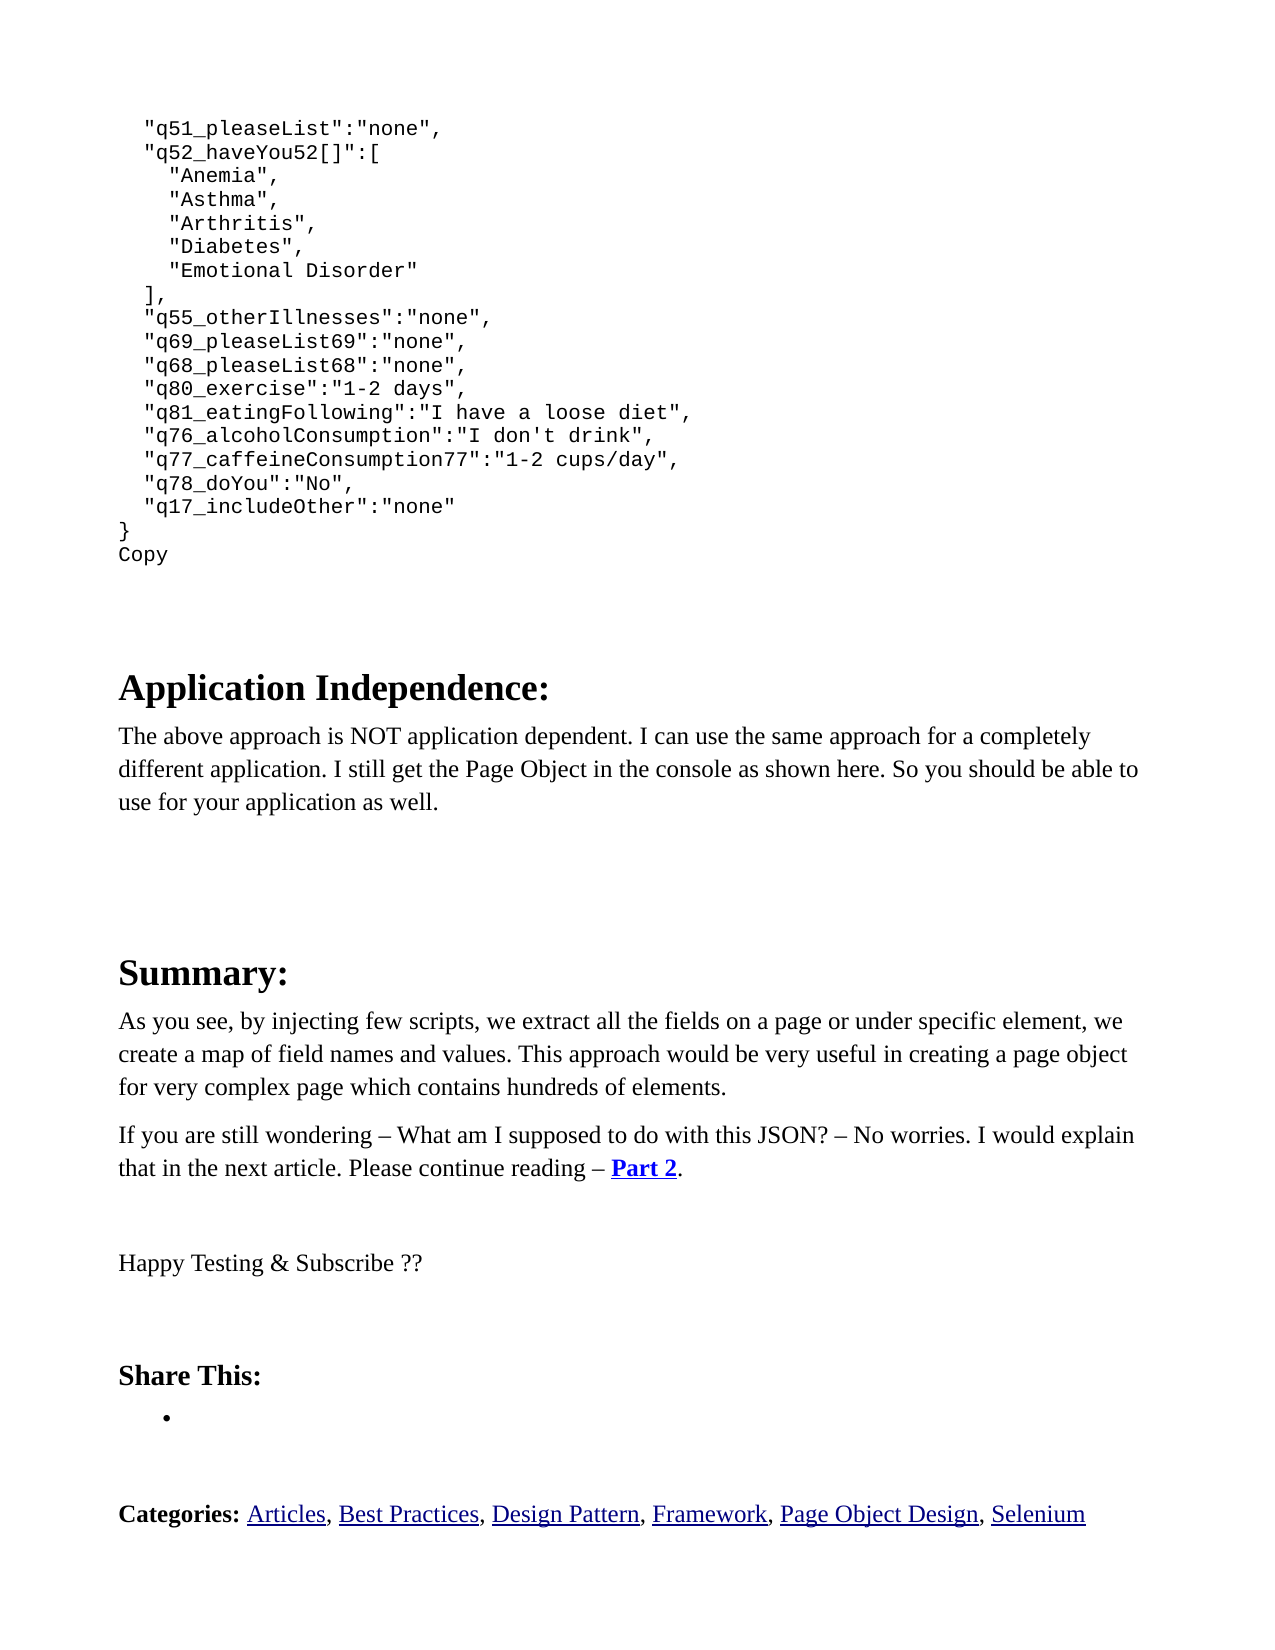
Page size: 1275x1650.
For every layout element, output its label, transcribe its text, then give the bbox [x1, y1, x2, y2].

text "Diabetes", [118, 236, 1157, 260]
text "q17_includeOther":"none" [118, 496, 1157, 520]
text "Asthma", [118, 189, 1157, 213]
text If you are still wondering – What am I supposed to do with this JSON? – No worries. I would explain that in the next article. Please continue reading – Part 2. [118, 1120, 1157, 1182]
text "q77_caffeineConsumption77":"1-2 cups/day", [118, 449, 1157, 473]
text "q69_pleaseList69":"none", [118, 331, 1157, 354]
text Categories: Articles, Best Practices, Design Pattern, Framework, Page Object Design, Selenium [118, 1499, 1157, 1528]
subtitle Share This: [118, 1358, 1157, 1391]
text "q68_pleaseList68":"none", [118, 354, 1157, 378]
text ], [118, 284, 1157, 307]
subtitle Application Independence: [118, 665, 1157, 708]
text Copy [118, 544, 1157, 567]
text "q52_haveYou52[]":[ [118, 142, 1157, 165]
text "q78_doYou":"No", [118, 473, 1157, 496]
text "Emotional Disorder" [118, 260, 1157, 284]
text } [118, 520, 1157, 544]
text "q55_otherIllnesses":"none", [118, 307, 1157, 331]
text As you see, by injecting few scripts, we extract all the fields on a page or under specific element, we create a map of field names and values. This approach would be very useful in creating a page object for very complex page which contains hundreds of elements. [118, 1006, 1157, 1101]
text "Arthritis", [118, 213, 1157, 236]
text "q51_pleaseList":"none", [118, 118, 1157, 142]
text Happy Testing & Subscribe ?? [118, 1248, 1157, 1277]
text The above approach is NOT application dependent. I can use the same approach for a completely different application. I still get the Page Object in the console as shown here. So you should be able to use for your application as well. [118, 721, 1157, 816]
text "Anemia", [118, 165, 1157, 189]
text "q80_exercise":"1-2 days", [118, 378, 1157, 402]
text "q81_eatingFollowing":"I have a loose diet", [118, 402, 1157, 426]
subtitle Summary: [118, 951, 1157, 994]
text "q76_alcoholConsumption":"I don't drink", [118, 426, 1157, 449]
